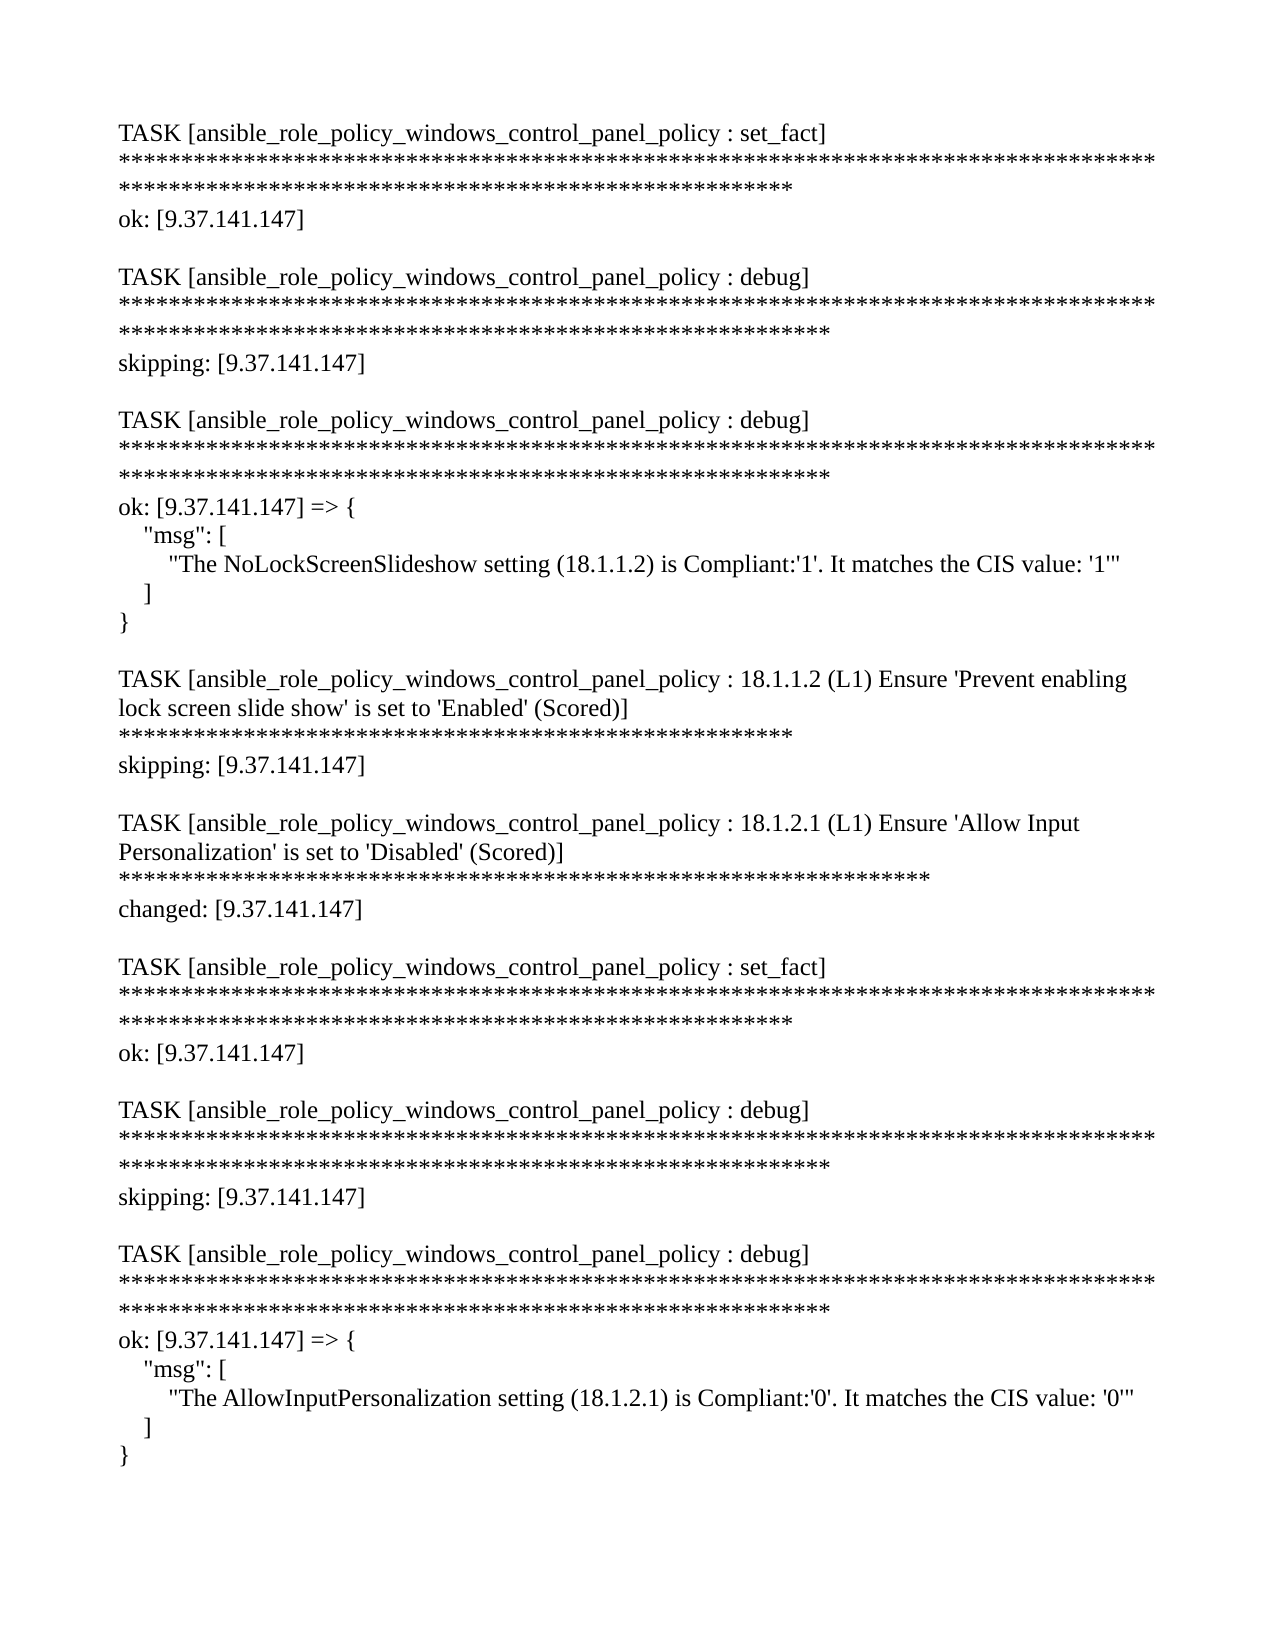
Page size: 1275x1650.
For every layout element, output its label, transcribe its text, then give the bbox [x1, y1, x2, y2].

text } [118, 607, 1157, 636]
text changed: [9.37.141.147] [118, 894, 1157, 923]
text ] [118, 578, 1157, 607]
text TASK [ansible_role_policy_windows_control_panel_policy : 18.1.2.1 (L1) Ensure 'Allow Input Personalization' is set to 'Disabled' (Scored)] ***************************************************************** [118, 808, 1157, 894]
text ok: [9.37.141.147] [118, 1038, 1157, 1067]
text "msg": [ [118, 1354, 1157, 1383]
text "The AllowInputPersonalization setting (18.1.2.1) is Compliant:'0'. It matches the CIS value: '0'" [118, 1383, 1157, 1412]
text TASK [ansible_role_policy_windows_control_panel_policy : debug] ******************************************************************************************************************************************** [118, 262, 1157, 348]
text TASK [ansible_role_policy_windows_control_panel_policy : debug] ******************************************************************************************************************************************** [118, 1096, 1157, 1182]
text skipping: [9.37.141.147] [118, 348, 1157, 377]
text ] [118, 1412, 1157, 1441]
text TASK [ansible_role_policy_windows_control_panel_policy : 18.1.1.2 (L1) Ensure 'Prevent enabling lock screen slide show' is set to 'Enabled' (Scored)] ****************************************************** [118, 664, 1157, 751]
text TASK [ansible_role_policy_windows_control_panel_policy : set_fact] ***************************************************************************************************************************************** [118, 952, 1157, 1038]
text ok: [9.37.141.147] => { [118, 492, 1157, 521]
text TASK [ansible_role_policy_windows_control_panel_policy : debug] ******************************************************************************************************************************************** [118, 406, 1157, 492]
text "The NoLockScreenSlideshow setting (18.1.1.2) is Compliant:'1'. It matches the CIS value: '1'" [118, 549, 1157, 578]
text ok: [9.37.141.147] => { [118, 1326, 1157, 1354]
text "msg": [ [118, 521, 1157, 549]
text TASK [ansible_role_policy_windows_control_panel_policy : debug] ******************************************************************************************************************************************** [118, 1239, 1157, 1326]
text skipping: [9.37.141.147] [118, 1182, 1157, 1211]
text } [118, 1441, 1157, 1469]
text ok: [9.37.141.147] [118, 204, 1157, 233]
text TASK [ansible_role_policy_windows_control_panel_policy : set_fact] ***************************************************************************************************************************************** [118, 118, 1157, 204]
text skipping: [9.37.141.147] [118, 751, 1157, 779]
